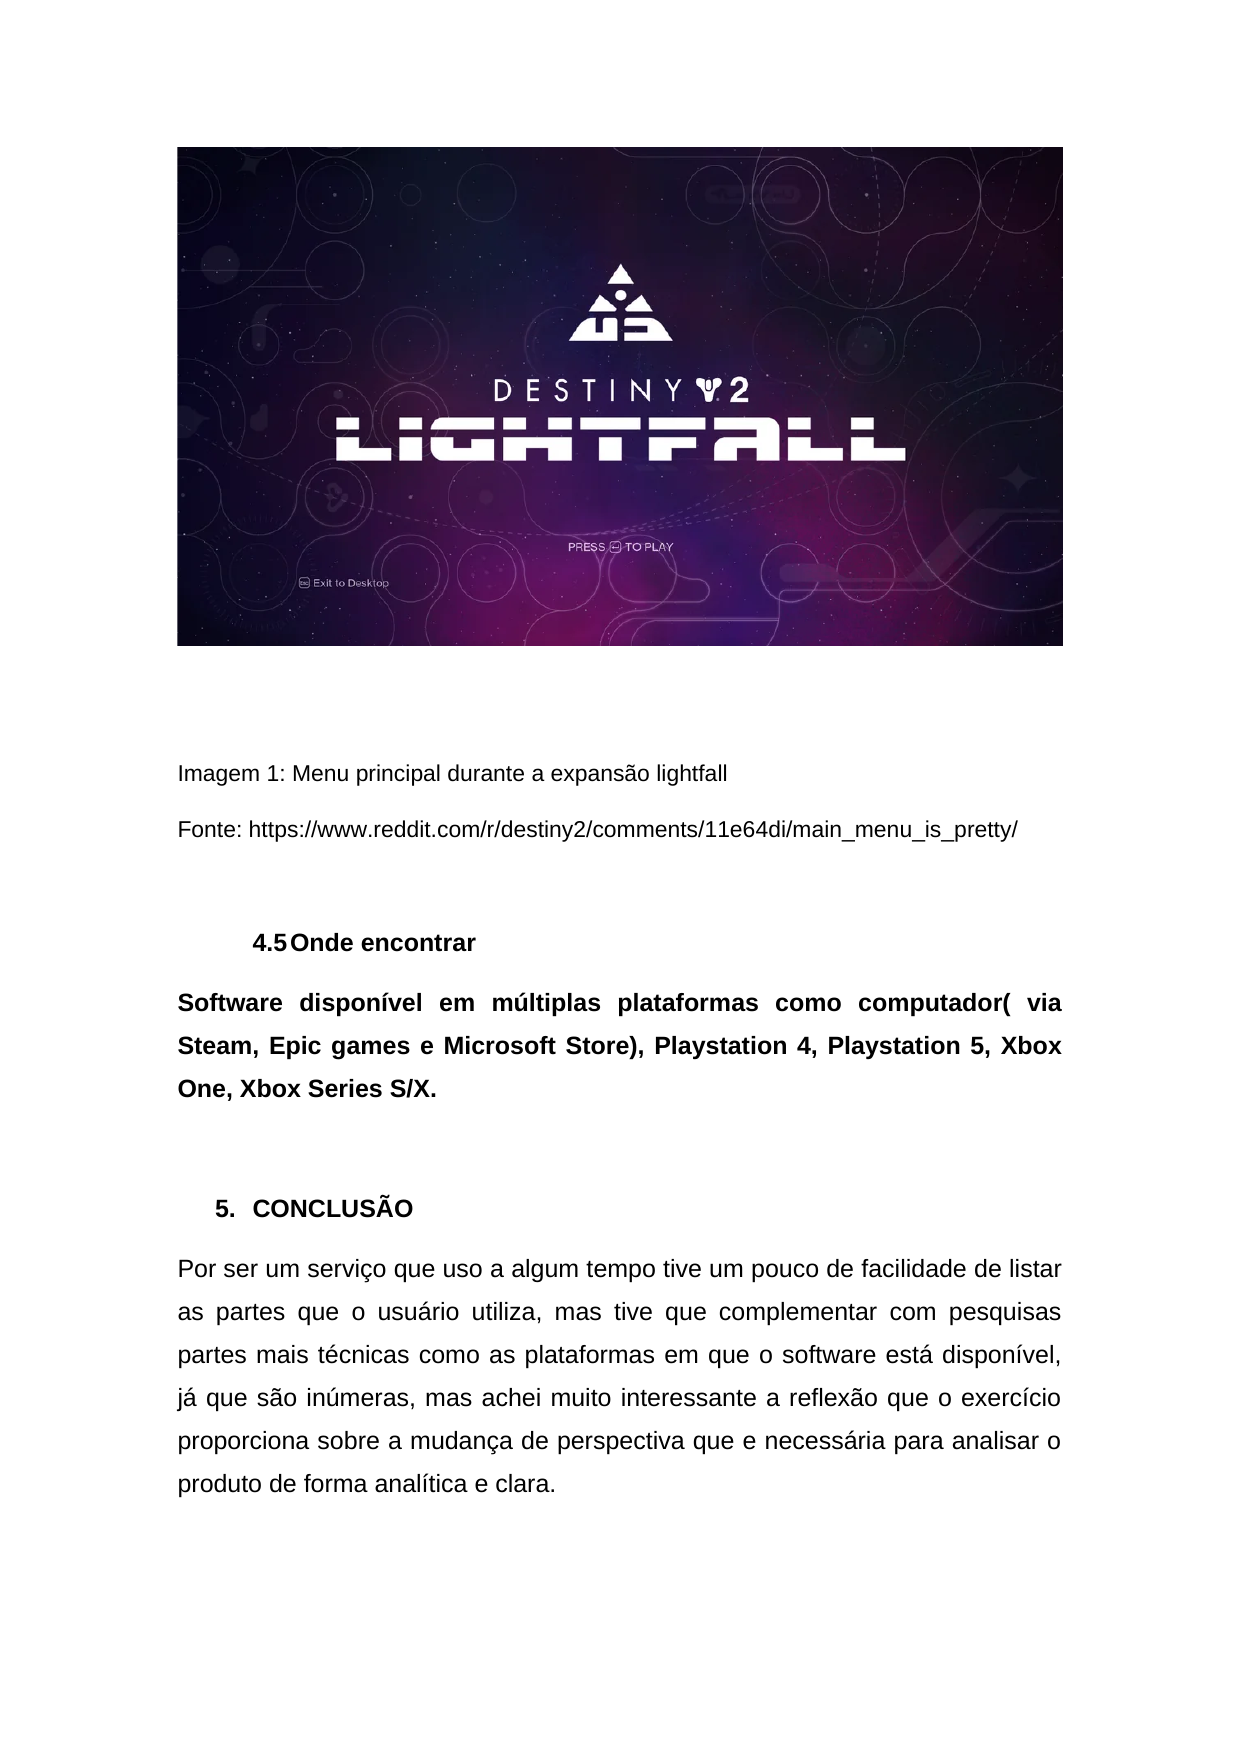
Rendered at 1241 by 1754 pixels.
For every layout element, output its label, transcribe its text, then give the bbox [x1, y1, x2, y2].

subtitle CONCLUSÃO [215, 1194, 1063, 1223]
text Fonte: https://www.reddit.com/r/destiny2/comments/11e64di/main_menu_is_pretty/ [177, 816, 1063, 842]
subtitle Onde encontrar [252, 928, 1063, 957]
text Por ser um serviço que uso a algum tempo tive um pouco de facilidade de listar as partes que o usuário utiliza, mas tive que complementar com pesquisas partes mais técnicas como as plataformas em que o software está disponível, já que são inúmeras, mas achei muito interessante a reflexão que o exercício proporciona sobre a mudança de perspectiva que e necessária para analisar o produto de forma analítica e clara. [177, 1254, 1063, 1498]
text Software disponível em múltiplas plataformas como computador( via Steam, Epic games e Microsoft Store), Playstation 4, Playstation 5, Xbox One, Xbox Series S/X. [177, 988, 1063, 1103]
picture [177, 147, 1063, 646]
text Imagem 1: Menu principal durante a expansão lightfall [177, 718, 1063, 786]
